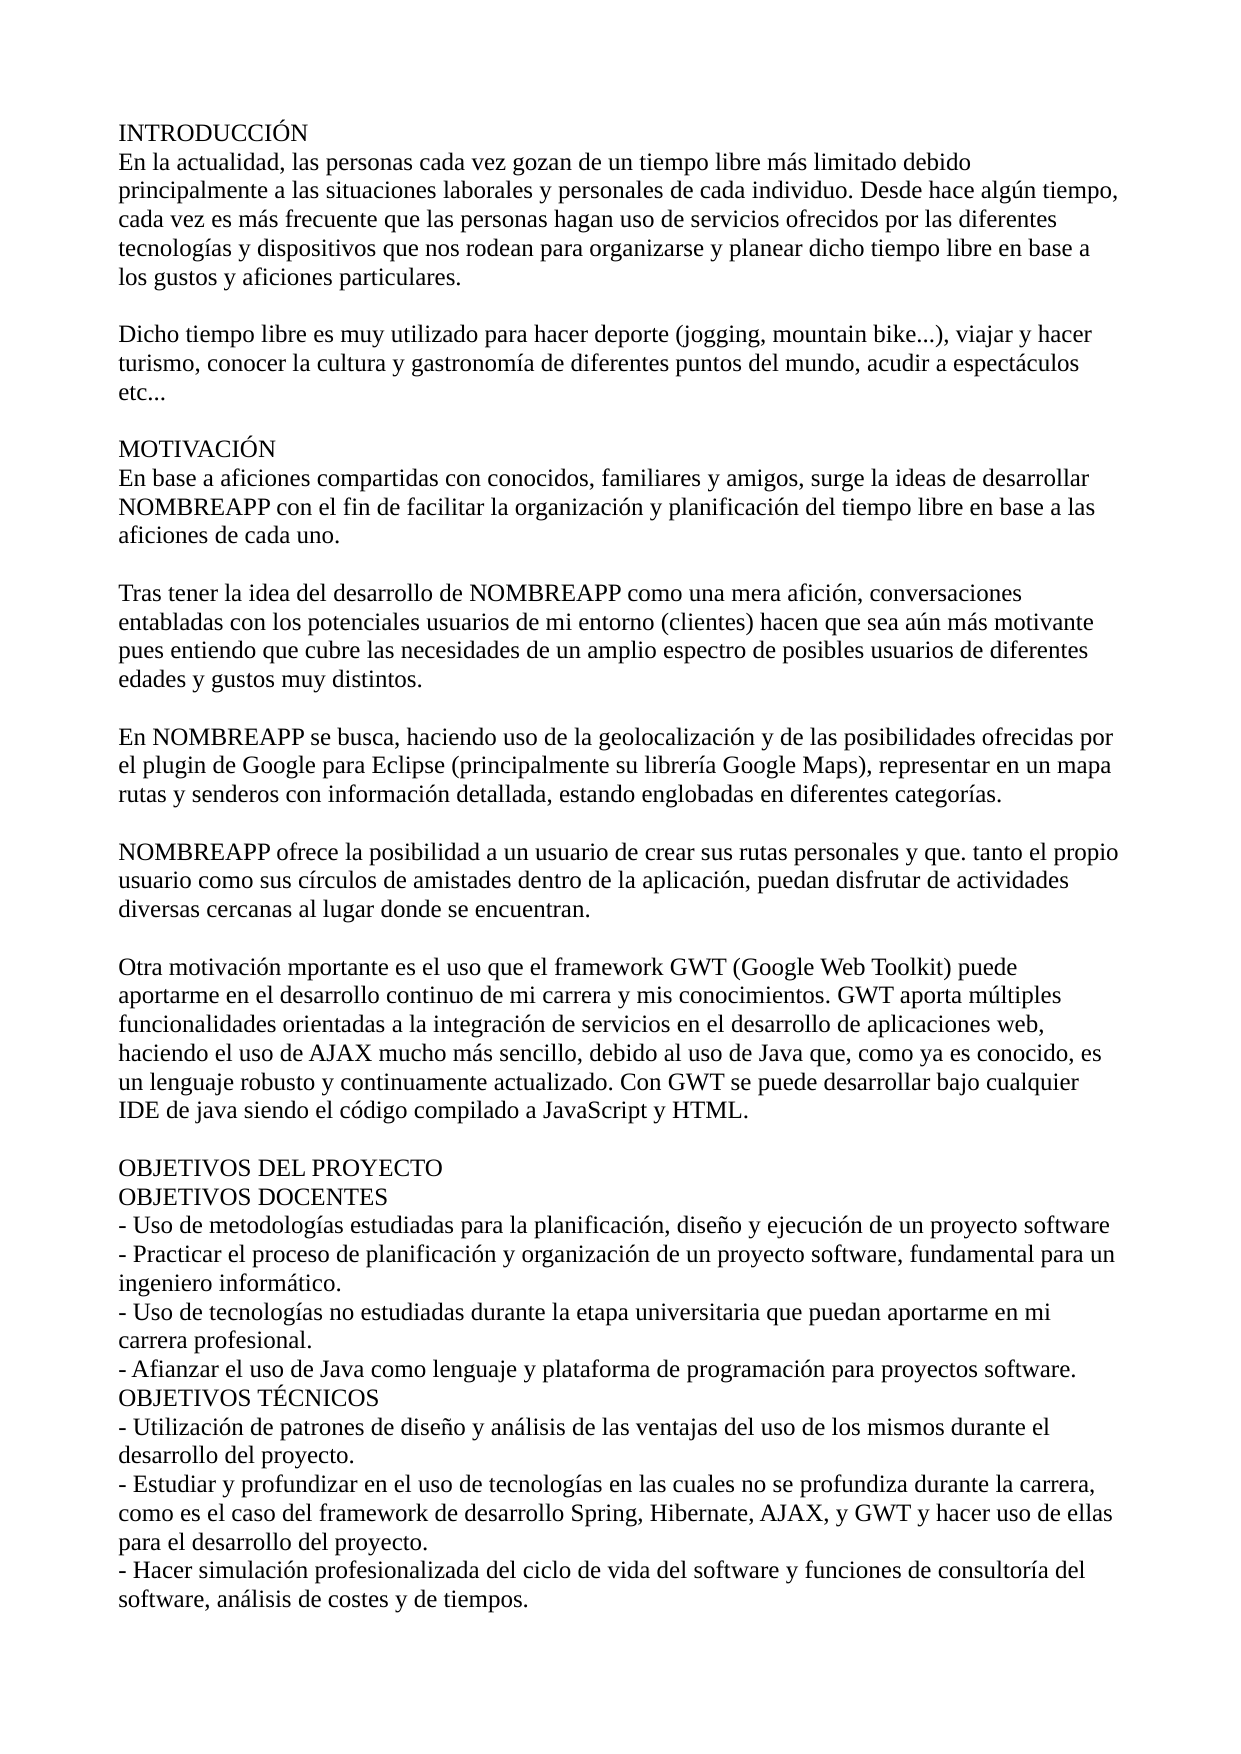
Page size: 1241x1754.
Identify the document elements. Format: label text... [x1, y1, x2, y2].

text - Hacer simulación profesionalizada del ciclo de vida del software y funciones de consultoría del software, análisis de costes y de tiempos. [118, 1556, 1122, 1613]
text En NOMBREAPP se busca, haciendo uso de la geolocalización y de las posibilidades ofrecidas por el plugin de Google para Eclipse (principalmente su librería Google Maps), representar en un mapa rutas y senderos con información detallada, estando englobadas en diferentes categorías. [118, 722, 1122, 808]
text OBJETIVOS DEL PROYECTO [118, 1153, 1122, 1182]
text NOMBREAPP ofrece la posibilidad a un usuario de crear sus rutas personales y que. tanto el propio usuario como sus círculos de amistades dentro de la aplicación, puedan disfrutar de actividades diversas cercanas al lugar donde se encuentran. [118, 837, 1122, 923]
text - Practicar el proceso de planificación y organización de un proyecto software, fundamental para un ingeniero informático. [118, 1239, 1122, 1297]
text En la actualidad, las personas cada vez gozan de un tiempo libre más limitado debido principalmente a las situaciones laborales y personales de cada individuo. Desde hace algún tiempo, cada vez es más frecuente que las personas hagan uso de servicios ofrecidos por las diferentes tecnologías y dispositivos que nos rodean para organizarse y planear dicho tiempo libre en base a los gustos y aficiones particulares. [118, 147, 1122, 291]
text INTRODUCCIÓN [118, 118, 1122, 147]
text - Afianzar el uso de Java como lenguaje y plataforma de programación para proyectos software. [118, 1354, 1122, 1383]
text Tras tener la idea del desarrollo de NOMBREAPP como una mera afición, conversaciones entabladas con los potenciales usuarios de mi entorno (clientes) hacen que sea aún más motivante pues entiendo que cubre las necesidades de un amplio espectro de posibles usuarios de diferentes edades y gustos muy distintos. [118, 578, 1122, 693]
text - Estudiar y profundizar en el uso de tecnologías en las cuales no se profundiza durante la carrera, como es el caso del framework de desarrollo Spring, Hibernate, AJAX, y GWT y hacer uso de ellas para el desarrollo del proyecto. [118, 1469, 1122, 1556]
text - Uso de metodologías estudiadas para la planificación, diseño y ejecución de un proyecto software [118, 1211, 1122, 1239]
text MOTIVACIÓN [118, 434, 1122, 463]
text En base a aficiones compartidas con conocidos, familiares y amigos, surge la ideas de desarrollar NOMBREAPP con el fin de facilitar la organización y planificación del tiempo libre en base a las aficiones de cada uno. [118, 463, 1122, 549]
text - Utilización de patrones de diseño y análisis de las ventajas del uso de los mismos durante el desarrollo del proyecto. [118, 1412, 1122, 1469]
text OBJETIVOS DOCENTES [118, 1182, 1122, 1211]
text - Uso de tecnologías no estudiadas durante la etapa universitaria que puedan aportarme en mi carrera profesional. [118, 1297, 1122, 1354]
text OBJETIVOS TÉCNICOS [118, 1383, 1122, 1412]
text Dicho tiempo libre es muy utilizado para hacer deporte (jogging, mountain bike...), viajar y hacer turismo, conocer la cultura y gastronomía de diferentes puntos del mundo, acudir a espectáculos etc... [118, 319, 1122, 406]
text Otra motivación mportante es el uso que el framework GWT (Google Web Toolkit) puede aportarme en el desarrollo continuo de mi carrera y mis conocimientos. GWT aporta múltiples funcionalidades orientadas a la integración de servicios en el desarrollo de aplicaciones web, haciendo el uso de AJAX mucho más sencillo, debido al uso de Java que, como ya es conocido, es un lenguaje robusto y continuamente actualizado. Con GWT se puede desarrollar bajo cualquier IDE de java siendo el código compilado a JavaScript y HTML. [118, 952, 1122, 1124]
